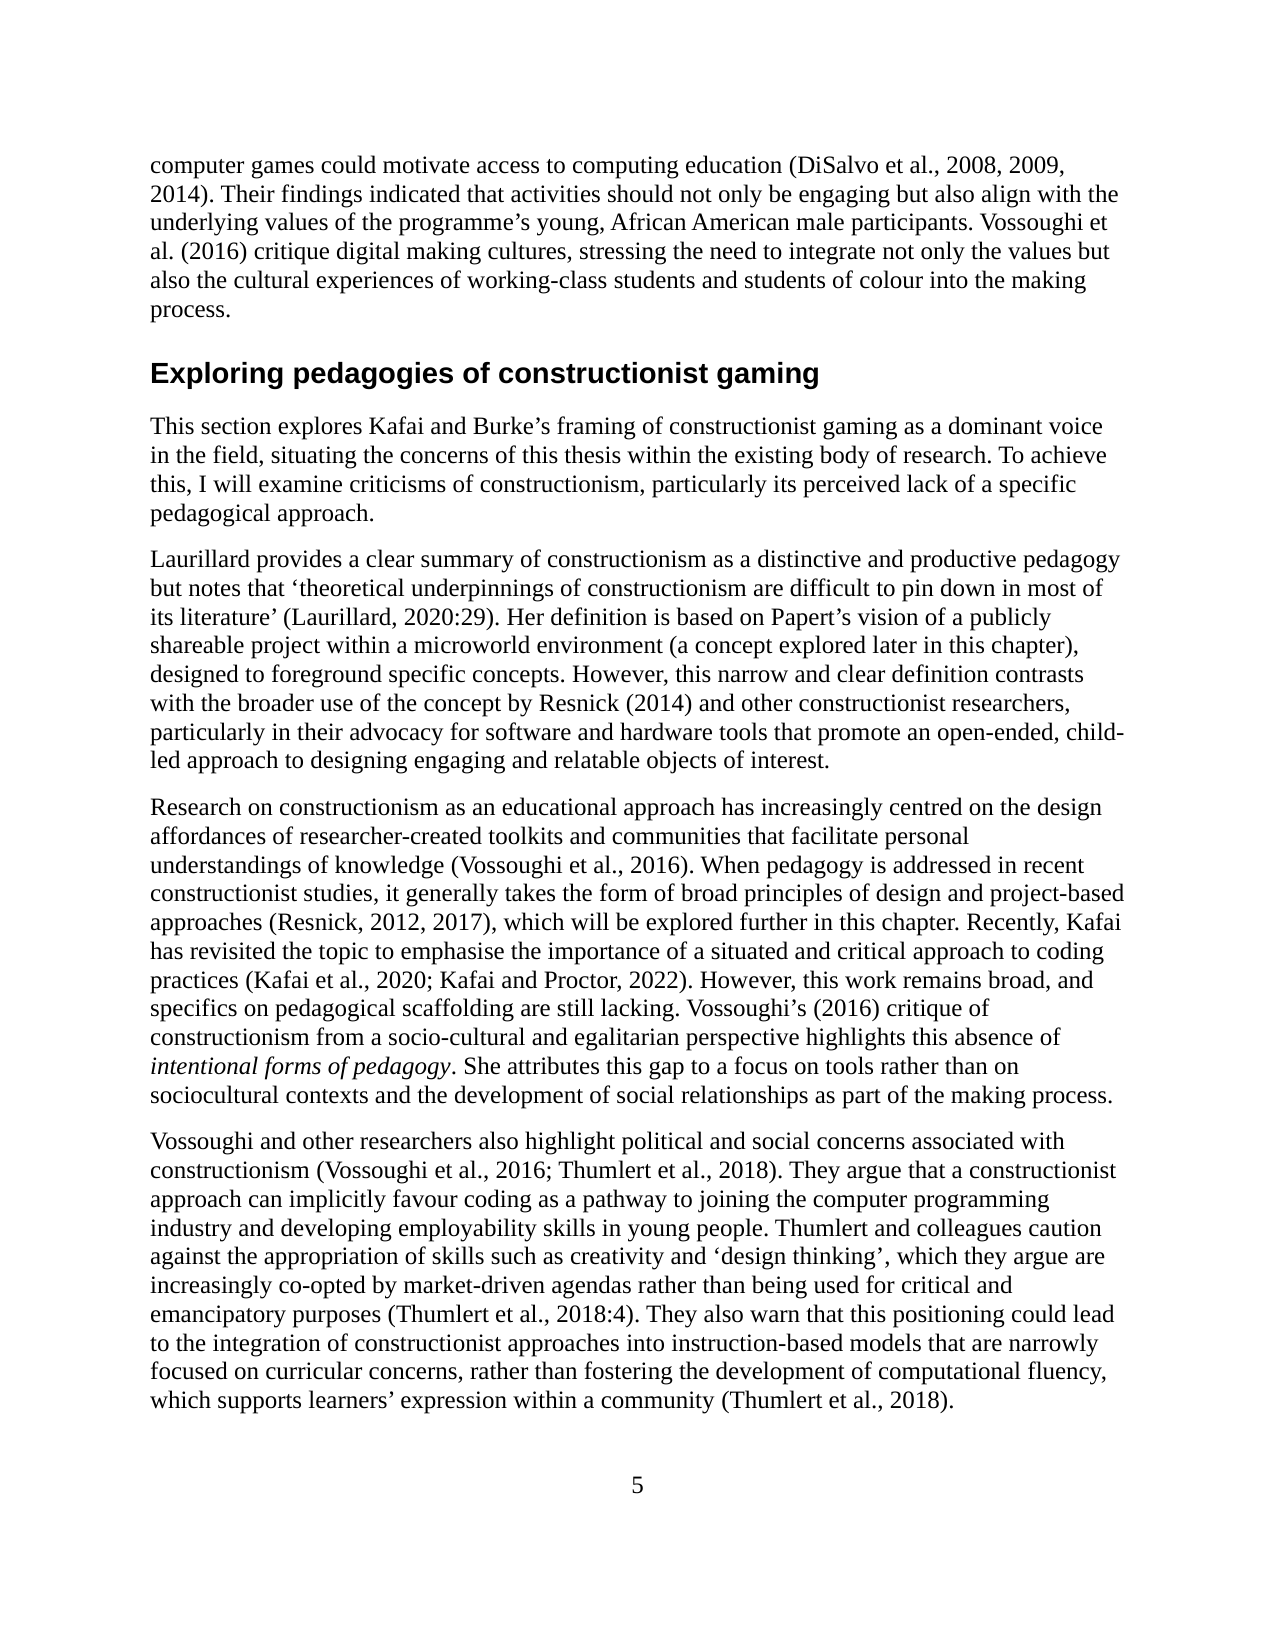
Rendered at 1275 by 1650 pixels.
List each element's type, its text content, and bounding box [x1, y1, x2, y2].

text Laurillard provides a clear summary of constructionism as a distinctive and productive pedagogy but notes that ‘theoretical underpinnings of constructionism are difficult to pin down in most of its literature’ (Laurillard, 2020:29). Her definition is based on Papert’s vision of a publicly shareable project within a microworld environment (a concept explored later in this chapter), designed to foreground specific concepts. However, this narrow and clear definition contrasts with the broader use of the concept by Resnick (2014) and other constructionist researchers, particularly in their advocacy for software and hardware tools that promote an open-ended, child-led approach to designing engaging and relatable objects of interest. [150, 544, 1125, 774]
text computer games could motivate access to computing education (DiSalvo et al., 2008, 2009, 2014). Their findings indicated that activities should not only be engaging but also align with the underlying values of the programme’s young, African American male participants. Vossoughi et al. (2016) critique digital making cultures, stressing the need to integrate not only the values but also the cultural experiences of working-class students and students of colour into the making process. [150, 150, 1125, 322]
text Vossoughi and other researchers also highlight political and social concerns associated with constructionism (Vossoughi et al., 2016; Thumlert et al., 2018). They argue that a constructionist approach can implicitly favour coding as a pathway to joining the computer programming industry and developing employability skills in young people. Thumlert and colleagues caution against the appropriation of skills such as creativity and ‘design thinking’, which they argue are increasingly co-opted by market-driven agendas rather than being used for critical and emancipatory purposes (Thumlert et al., 2018:4). They also warn that this positioning could lead to the integration of constructionist approaches into instruction-based models that are narrowly focused on curricular concerns, rather than fostering the development of computational fluency, which supports learners’ expression within a community (Thumlert et al., 2018). [150, 1126, 1125, 1414]
subtitle Exploring pedagogies of constructionist gaming [150, 356, 1125, 390]
text This section explores Kafai and Burke’s framing of constructionist gaming as a dominant voice in the field, situating the concerns of this thesis within the existing body of research. To achieve this, I will examine criticisms of constructionism, particularly its perceived lack of a specific pedagogical approach. [150, 411, 1125, 526]
text Research on constructionism as an educational approach has increasingly centred on the design affordances of researcher-created toolkits and communities that facilitate personal understandings of knowledge (Vossoughi et al., 2016). When pedagogy is addressed in recent constructionist studies, it generally takes the form of broad principles of design and project-based approaches (Resnick, 2012, 2017), which will be explored further in this chapter. Recently, Kafai has revisited the topic to emphasise the importance of a situated and critical approach to coding practices (Kafai et al., 2020; Kafai and Proctor, 2022). However, this work remains broad, and specifics on pedagogical scaffolding are still lacking. Vossoughi’s (2016) critique of constructionism from a socio-cultural and egalitarian perspective highlights this absence of intentional forms of pedagogy. She attributes this gap to a focus on tools rather than on sociocultural contexts and the development of social relationships as part of the making process. [150, 792, 1125, 1108]
